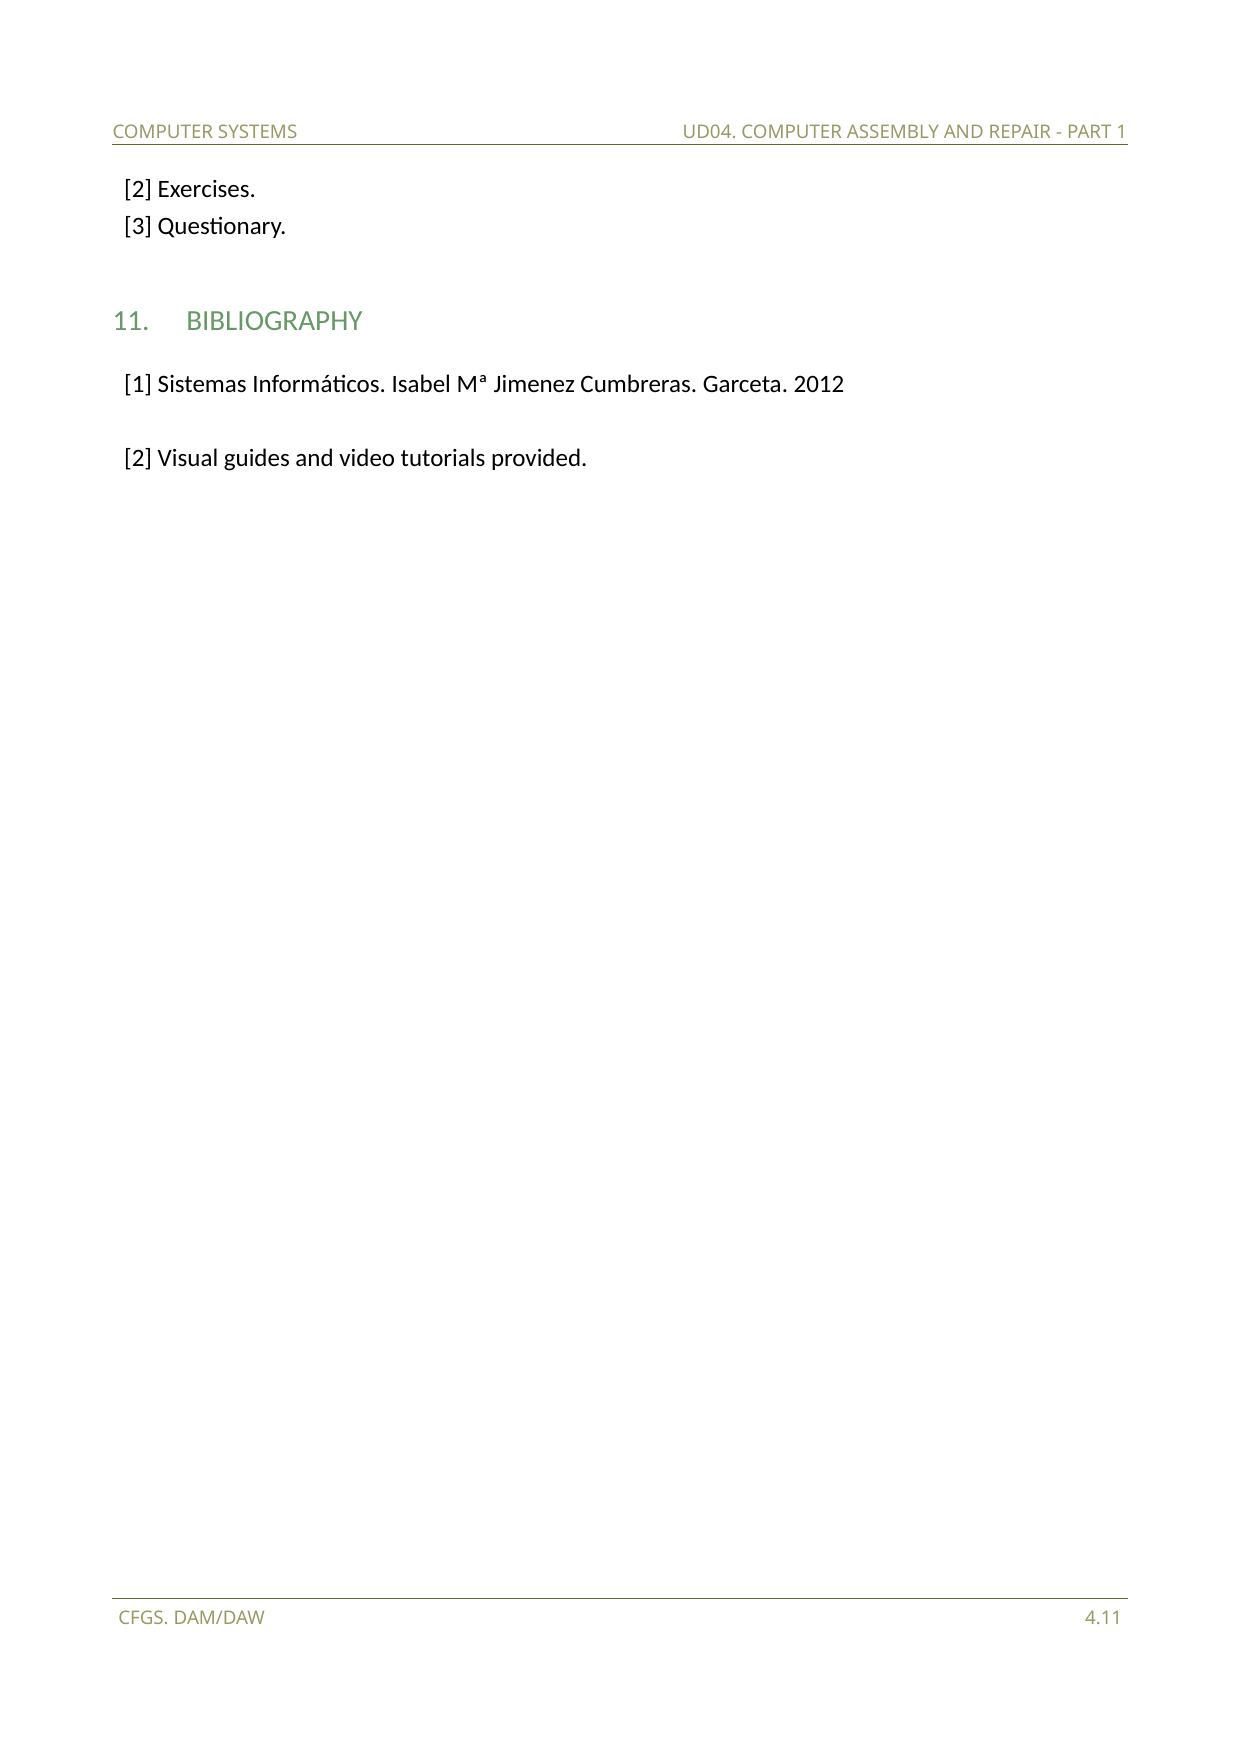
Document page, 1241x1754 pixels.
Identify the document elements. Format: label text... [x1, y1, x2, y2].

subtitle Bibliography [112, 302, 1128, 338]
text [2] Exercises. [112, 173, 1128, 204]
text [1] Sistemas Informáticos. Isabel Mª Jimenez Cumbreras. Garceta. 2012 [112, 368, 1128, 399]
text [3] Questionary. [112, 210, 1128, 241]
text [2] Visual guides and video tutorials provided. [112, 442, 1128, 473]
